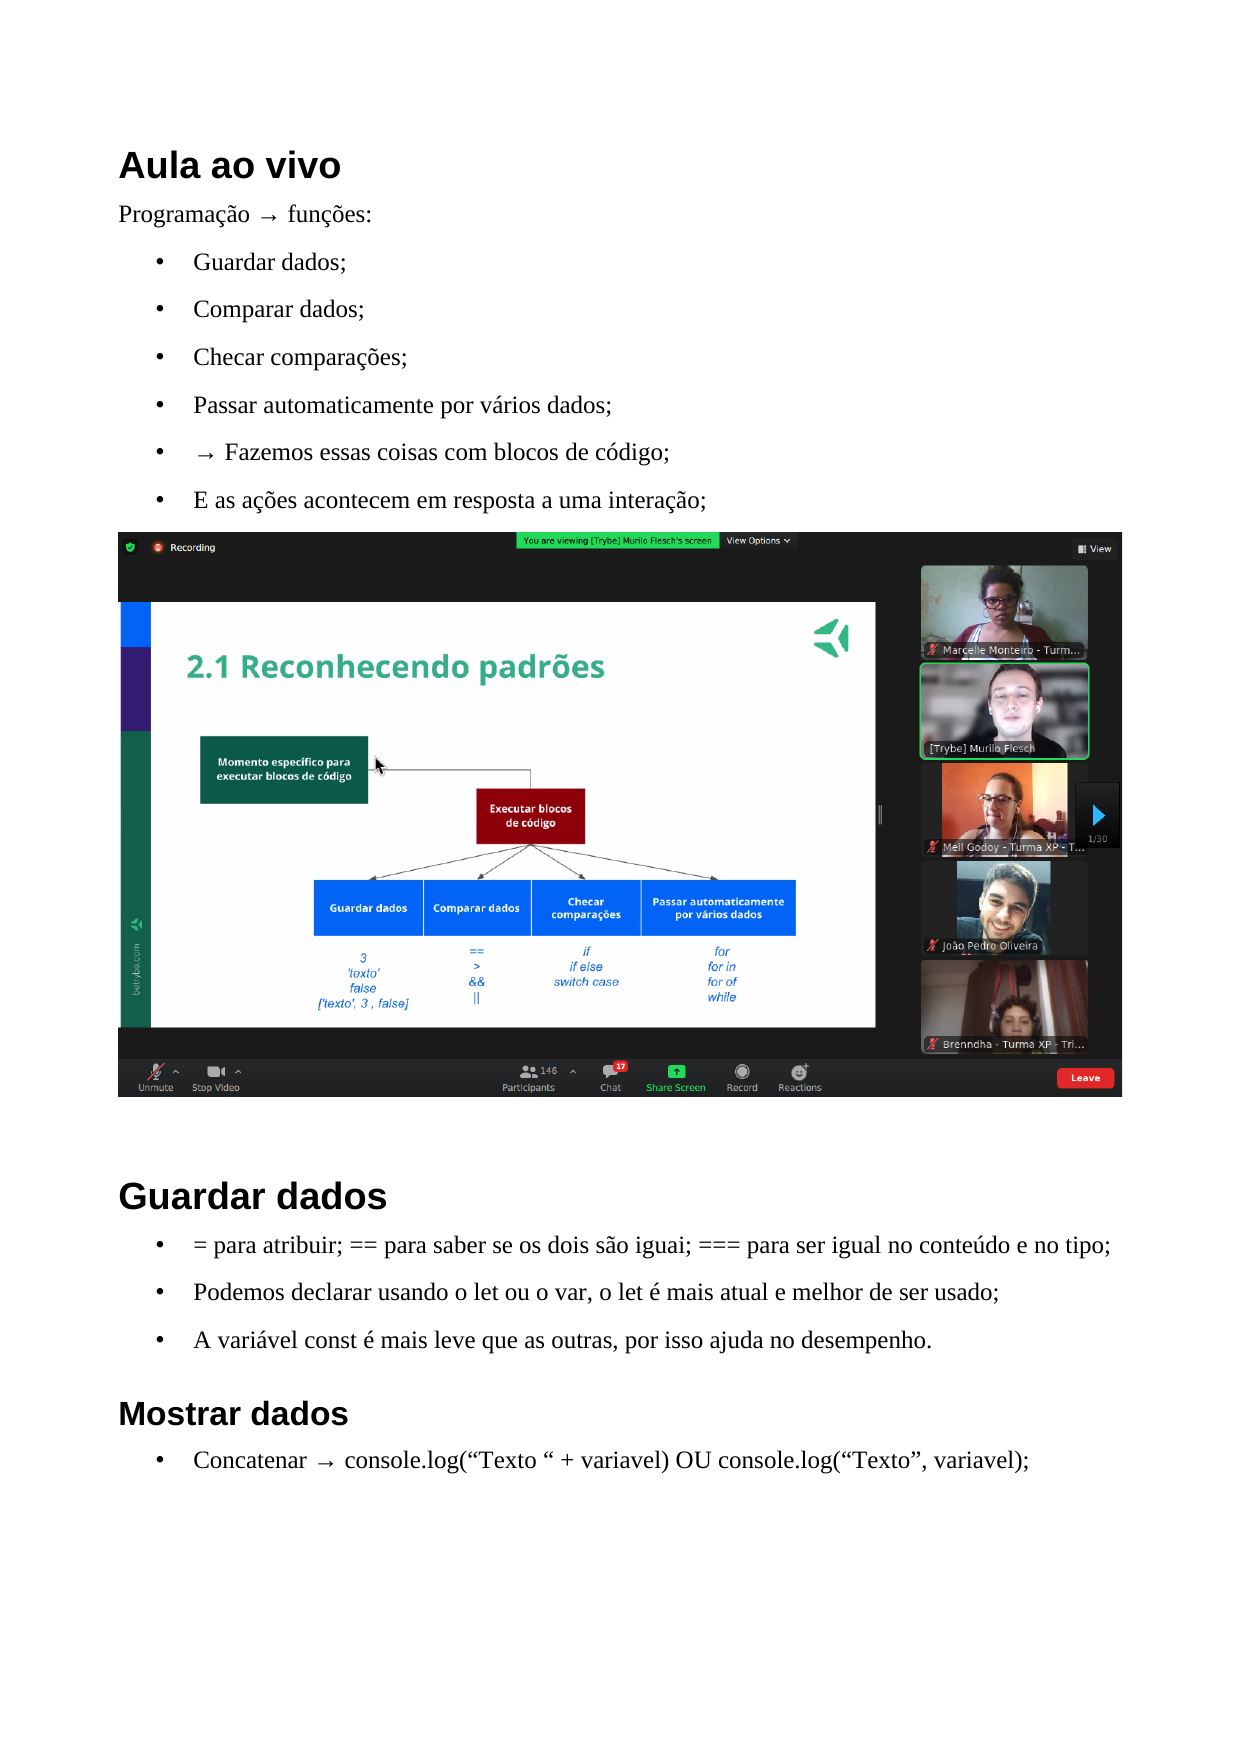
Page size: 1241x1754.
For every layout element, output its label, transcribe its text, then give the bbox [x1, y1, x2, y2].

list Podemos declarar usando o let ou o var, o let é mais atual e melhor de ser usado; [156, 1277, 1122, 1306]
picture [118, 532, 1123, 1097]
list Guardar dados; [156, 247, 1122, 276]
list Concatenar → console.log(“Texto “ + variavel) OU console.log(“Texto”, variavel); [156, 1445, 1122, 1473]
list E as ações acontecem em resposta a uma interação; [156, 485, 1122, 514]
text Programação → funções: [118, 199, 1122, 228]
list A variável const é mais leve que as outras, por isso ajuda no desempenho. [156, 1325, 1122, 1354]
list Checar comparações; [156, 342, 1122, 371]
subtitle Mostrar dados [118, 1393, 1122, 1432]
subtitle Aula ao vivo [118, 143, 1122, 187]
list = para atribuir; == para saber se os dois são iguai; === para ser igual no conteúdo e no tipo; [156, 1230, 1122, 1259]
list → Fazemos essas coisas com blocos de código; [156, 437, 1122, 466]
subtitle Guardar dados [118, 1174, 1122, 1217]
list Comparar dados; [156, 294, 1122, 323]
list Passar automaticamente por vários dados; [156, 390, 1122, 418]
